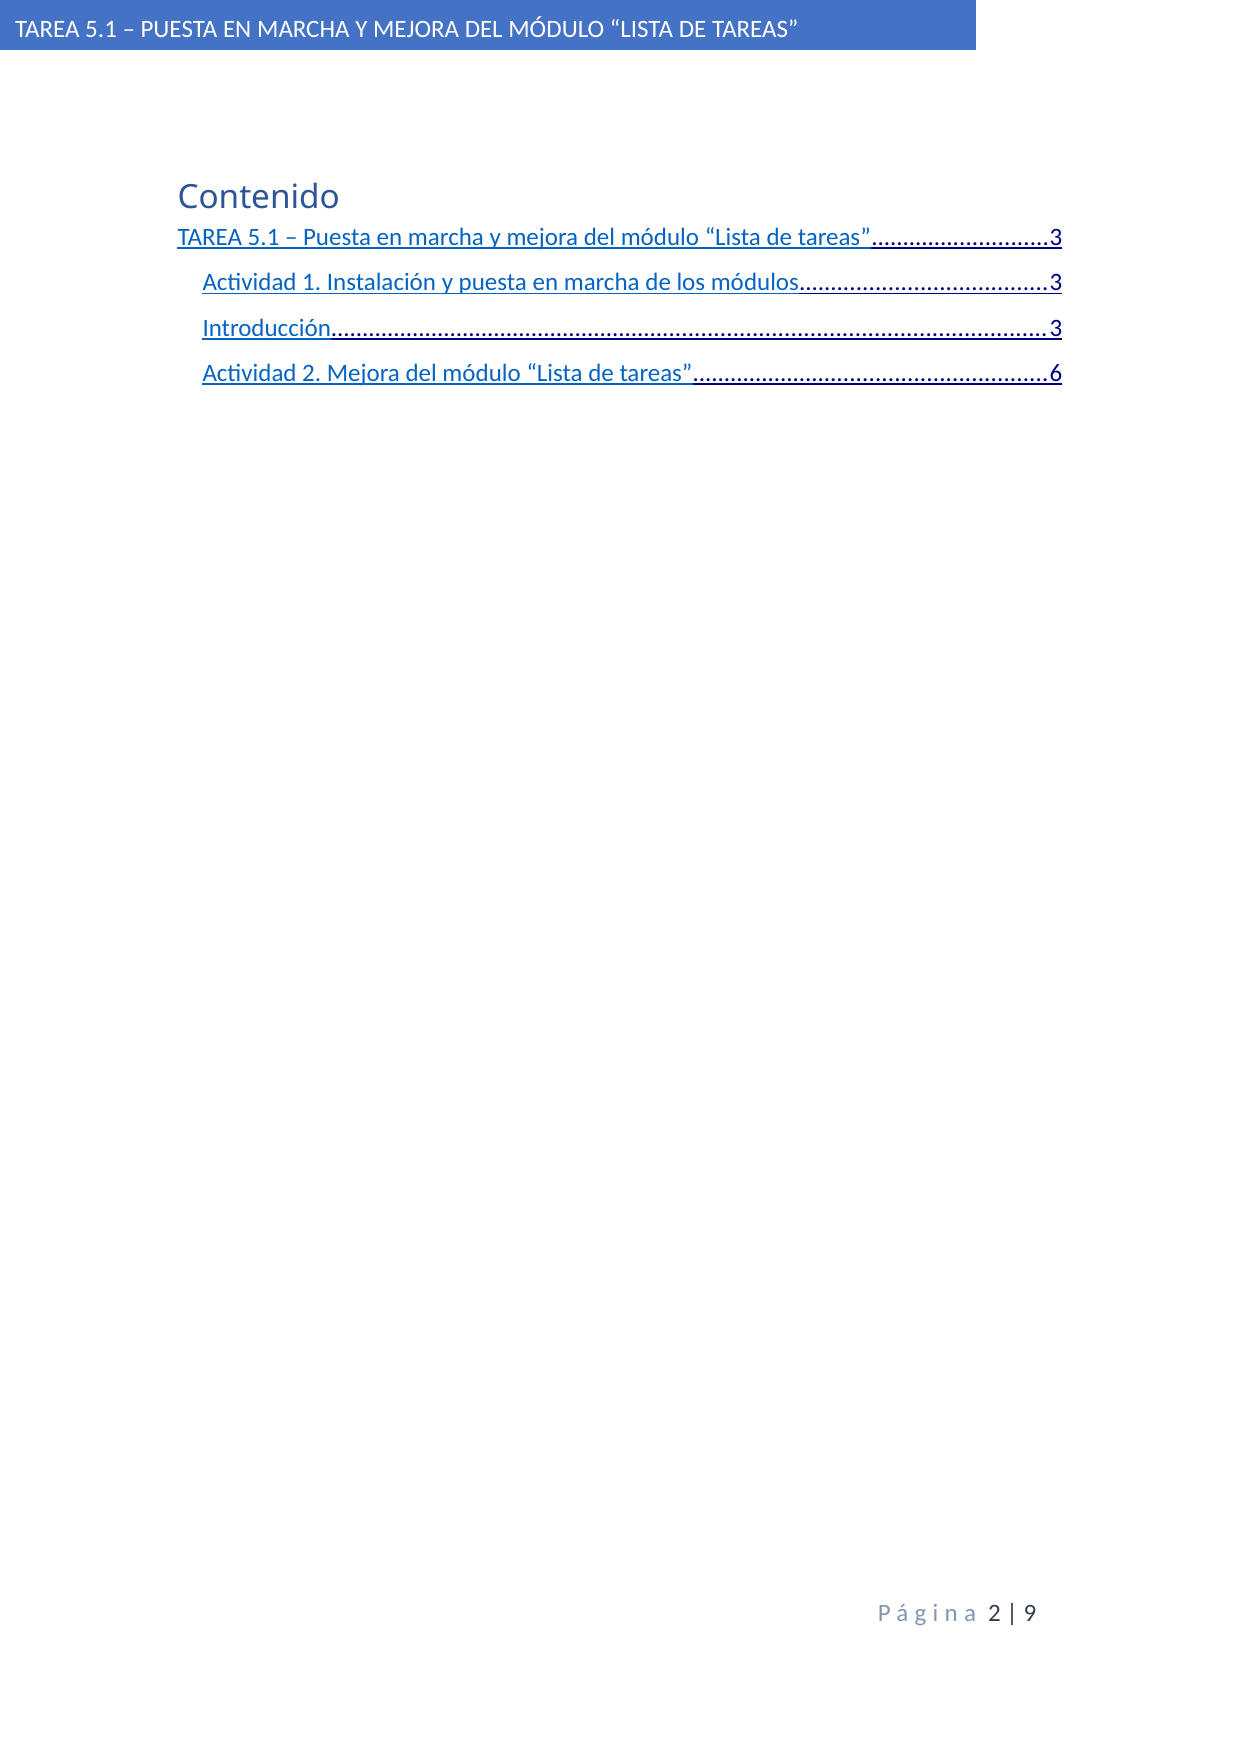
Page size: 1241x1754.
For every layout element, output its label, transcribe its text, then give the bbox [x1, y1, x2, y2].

text Contenido [177, 173, 1063, 218]
text Actividad 2. Mejora del módulo “Lista de tareas” 6 [202, 357, 1063, 388]
text TAREA 5.1 – Puesta en marcha y mejora del módulo “Lista de tareas” 3 [177, 221, 1063, 252]
text Actividad 1. Instalación y puesta en marcha de los módulos 3 [202, 267, 1063, 297]
text Introducción 3 [202, 312, 1063, 342]
